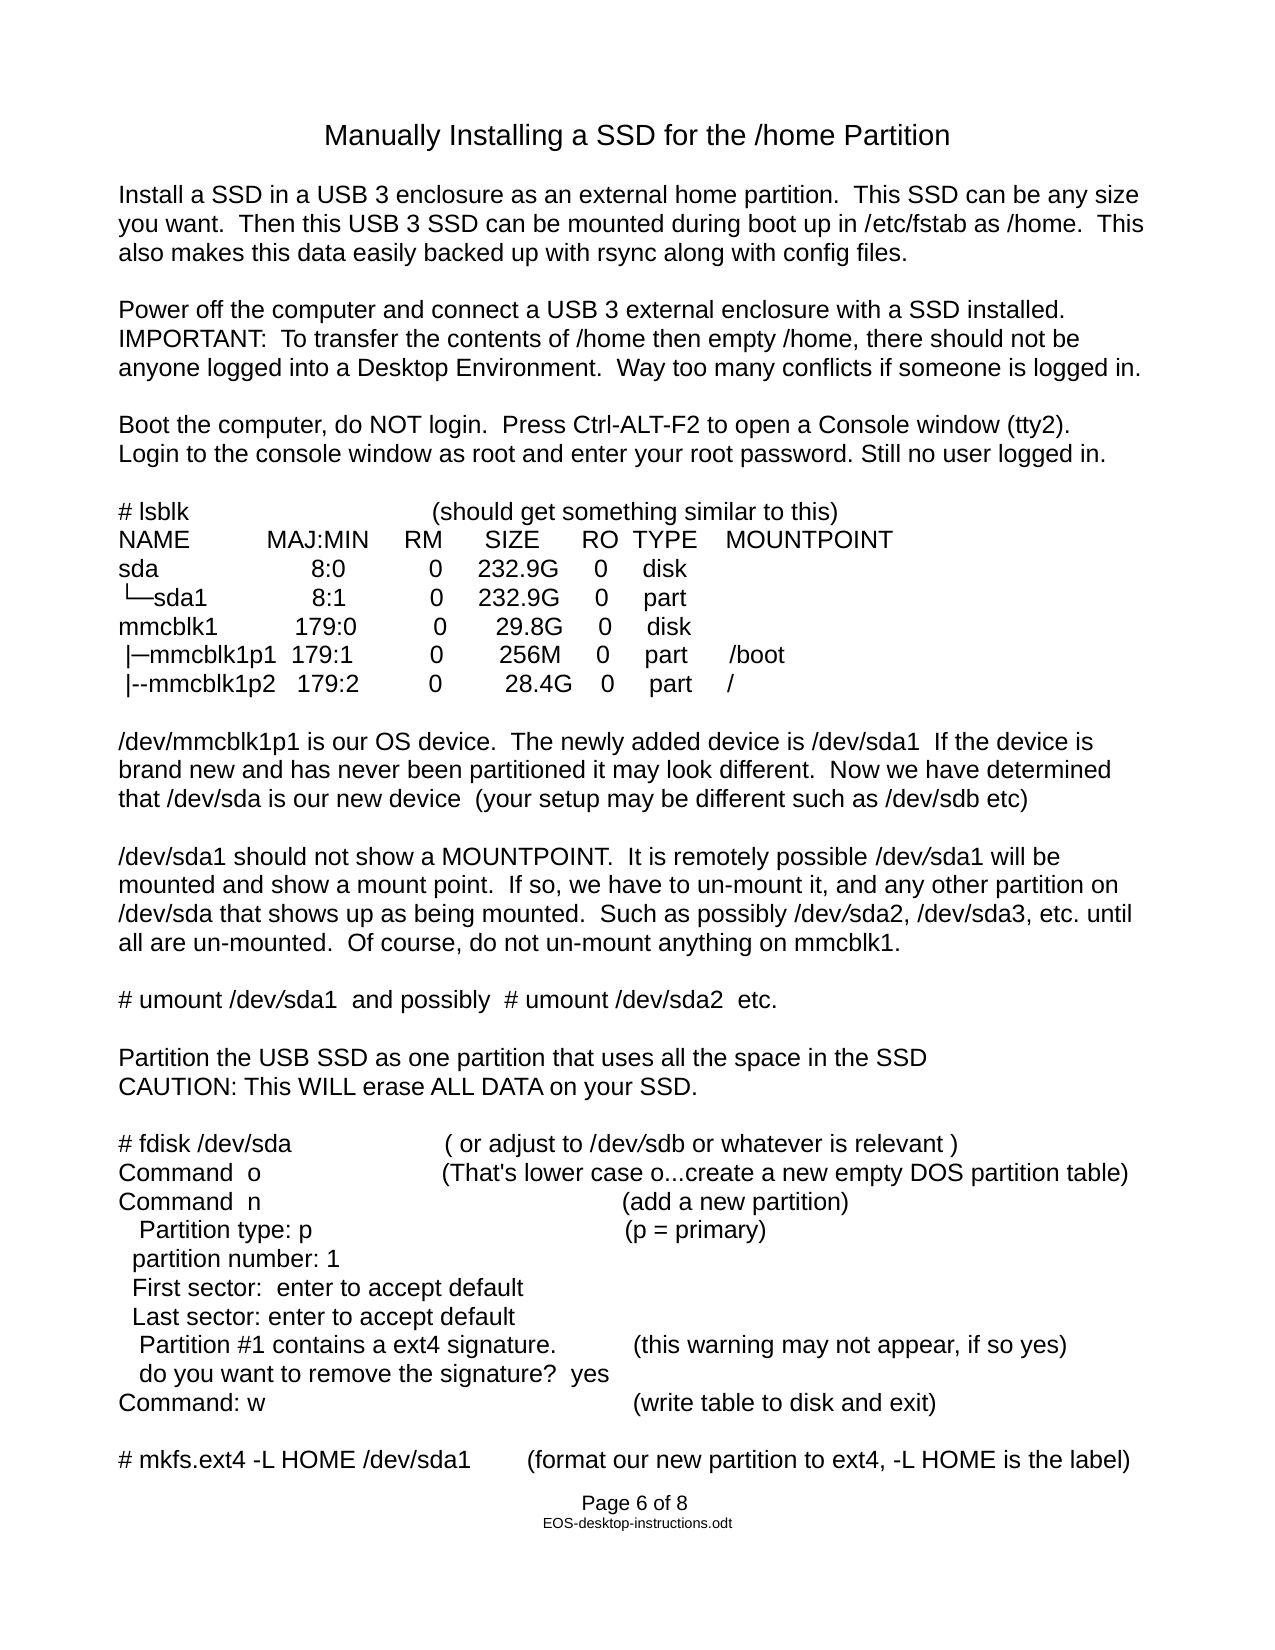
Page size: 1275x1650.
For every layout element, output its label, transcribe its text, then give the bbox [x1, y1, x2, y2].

text mmcblk1 179:0 0 29.8G 0 disk [118, 612, 1157, 640]
text Partition type: p (p = primary) [118, 1215, 1157, 1244]
text Partition the USB SSD as one partition that uses all the space in the SSD [118, 1043, 1157, 1072]
text /dev/mmcblk1p1 is our OS device. The newly added device is /dev/sda1 If the device is brand new and has never been partitioned it may look different. Now we have determined that /dev/sda is our new device (your setup may be different such as /dev/sdb etc) [118, 727, 1157, 813]
text # umount /dev/sda1 and possibly # umount /dev/sda2 etc. [118, 985, 1157, 1014]
text |--mmcblk1p2 179:2 0 28.4G 0 part / [118, 669, 1157, 698]
text First sector: enter to accept default [118, 1273, 1157, 1302]
text CAUTION: This WILL erase ALL DATA on your SSD. [118, 1072, 1157, 1100]
text Command o (That's lower case o...create a new empty DOS partition table) [118, 1158, 1157, 1187]
text |─mmcblk1p1 179:1 0 256M 0 part /boot [118, 640, 1157, 669]
text # mkfs.ext4 -L HOME /dev/sda1 (format our new partition to ext4, -L HOME is the label) [118, 1445, 1157, 1474]
text Last sector: enter to accept default [118, 1302, 1157, 1330]
text └─sda1 8:1 0 232.9G 0 part [118, 583, 1157, 612]
text do you want to remove the signature? yes [118, 1359, 1157, 1388]
text partition number: 1 [118, 1244, 1157, 1273]
text Boot the computer, do NOT login. Press Ctrl-ALT-F2 to open a Console window (tty2). [118, 410, 1157, 439]
text /dev/sda1 should not show a MOUNTPOINT. It is remotely possible /dev/sda1 will be mounted and show a mount point. If so, we have to un-mount it, and any other partition on /dev/sda that shows up as being mounted. Such as possibly /dev/sda2, /dev/sda3, etc. until all are un-mounted. Of course, do not un-mount anything on mmcblk1. [118, 842, 1157, 957]
text NAME MAJ:MIN RM SIZE RO TYPE MOUNTPOINT [118, 525, 1157, 554]
text IMPORTANT: To transfer the contents of /home then empty /home, there should not be anyone logged into a Desktop Environment. Way too many conflicts if someone is logged in. [118, 324, 1157, 382]
text Manually Installing a SSD for the /home Partition [118, 118, 1157, 152]
text Power off the computer and connect a USB 3 external enclosure with a SSD installed. [118, 295, 1157, 324]
text sda 8:0 0 232.9G 0 disk [118, 554, 1157, 583]
text Partition #1 contains a ext4 signature. (this warning may not appear, if so yes) [118, 1330, 1157, 1359]
text Command: w (write table to disk and exit) [118, 1388, 1157, 1417]
text Command n (add a new partition) [118, 1187, 1157, 1215]
text Install a SSD in a USB 3 enclosure as an external home partition. This SSD can be any size you want. Then this USB 3 SSD can be mounted during boot up in /etc/fstab as /home. This also makes this data easily backed up with rsync along with config files. [118, 180, 1157, 267]
text # fdisk /dev/sda ( or adjust to /dev/sdb or whatever is relevant ) [118, 1129, 1157, 1158]
text Login to the console window as root and enter your root password. Still no user logged in. [118, 439, 1157, 468]
text # lsblk (should get something similar to this) [118, 497, 1157, 525]
